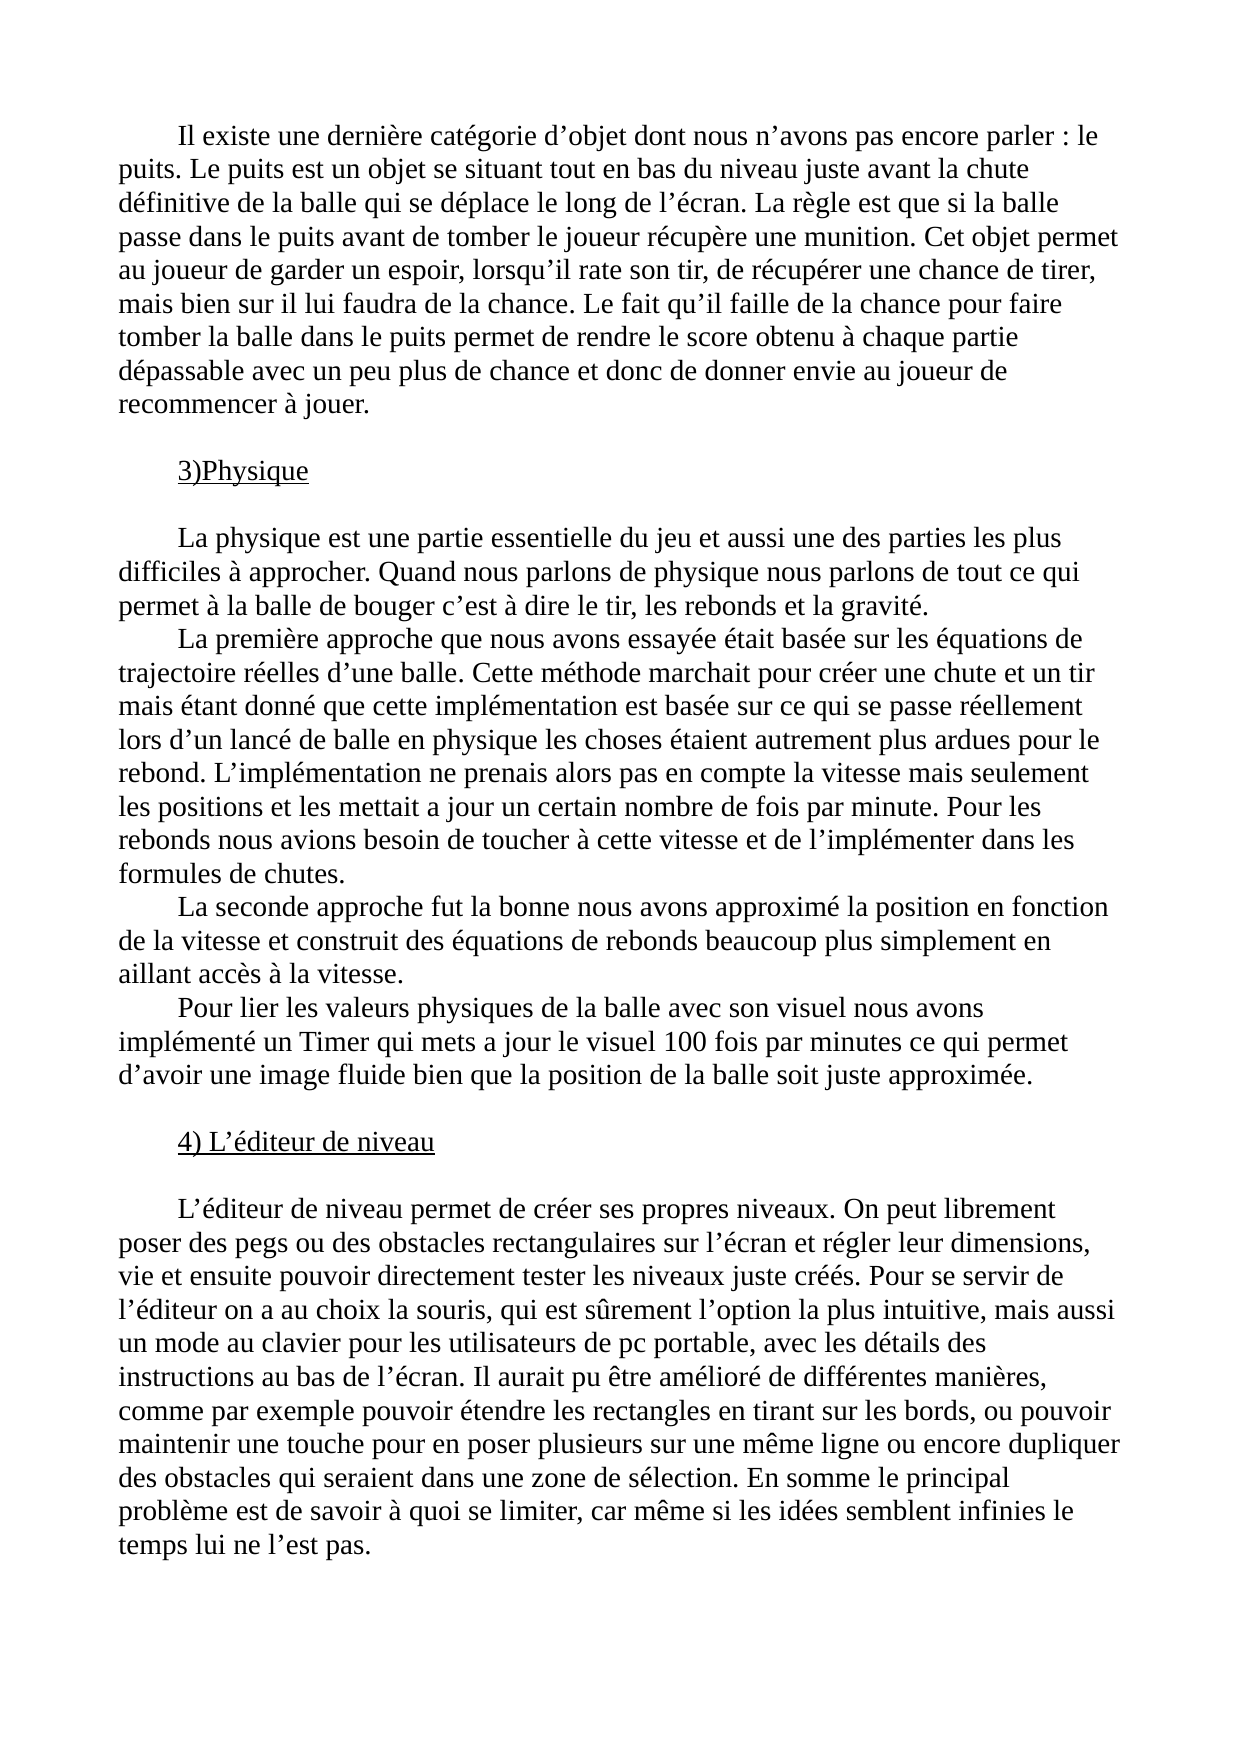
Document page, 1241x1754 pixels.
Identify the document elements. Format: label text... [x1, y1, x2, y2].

text 4) L’éditeur de niveau [118, 1124, 1122, 1158]
text 3)Physique [118, 453, 1122, 487]
text La première approche que nous avons essayée était basée sur les équations de trajectoire réelles d’une balle. Cette méthode marchait pour créer une chute et un tir mais étant donné que cette implémentation est basée sur ce qui se passe réellement lors d’un lancé de balle en physique les choses étaient autrement plus ardues pour le rebond. L’implémentation ne prenais alors pas en compte la vitesse mais seulement les positions et les mettait a jour un certain nombre de fois par minute. Pour les rebonds nous avions besoin de toucher à cette vitesse et de l’implémenter dans les formules de chutes. [118, 621, 1122, 889]
text La physique est une partie essentielle du jeu et aussi une des parties les plus difficiles à approcher. Quand nous parlons de physique nous parlons de tout ce qui permet à la balle de bouger c’est à dire le tir, les rebonds et la gravité. [118, 521, 1122, 621]
text Il existe une dernière catégorie d’objet dont nous n’avons pas encore parler : le puits. Le puits est un objet se situant tout en bas du niveau juste avant la chute définitive de la balle qui se déplace le long de l’écran. La règle est que si la balle passe dans le puits avant de tomber le joueur récupère une munition. Cet objet permet au joueur de garder un espoir, lorsqu’il rate son tir, de récupérer une chance de tirer, mais bien sur il lui faudra de la chance. Le fait qu’il faille de la chance pour faire tomber la balle dans le puits permet de rendre le score obtenu à chaque partie dépassable avec un peu plus de chance et donc de donner envie au joueur de recommencer à jouer. [118, 118, 1122, 420]
text Pour lier les valeurs physiques de la balle avec son visuel nous avons implémenté un Timer qui mets a jour le visuel 100 fois par minutes ce qui permet d’avoir une image fluide bien que la position de la balle soit juste approximée. [118, 990, 1122, 1091]
text L’éditeur de niveau permet de créer ses propres niveaux. On peut librement poser des pegs ou des obstacles rectangulaires sur l’écran et régler leur dimensions, vie et ensuite pouvoir directement tester les niveaux juste créés. Pour se servir de l’éditeur on a au choix la souris, qui est sûrement l’option la plus intuitive, mais aussi un mode au clavier pour les utilisateurs de pc portable, avec les détails des instructions au bas de l’écran. Il aurait pu être amélioré de différentes manières, comme par exemple pouvoir étendre les rectangles en tirant sur les bords, ou pouvoir maintenir une touche pour en poser plusieurs sur une même ligne ou encore dupliquer des obstacles qui seraient dans une zone de sélection. En somme le principal problème est de savoir à quoi se limiter, car même si les idées semblent infinies le temps lui ne l’est pas. [118, 1191, 1122, 1560]
text La seconde approche fut la bonne nous avons approximé la position en fonction de la vitesse et construit des équations de rebonds beaucoup plus simplement en aillant accès à la vitesse. [118, 889, 1122, 990]
